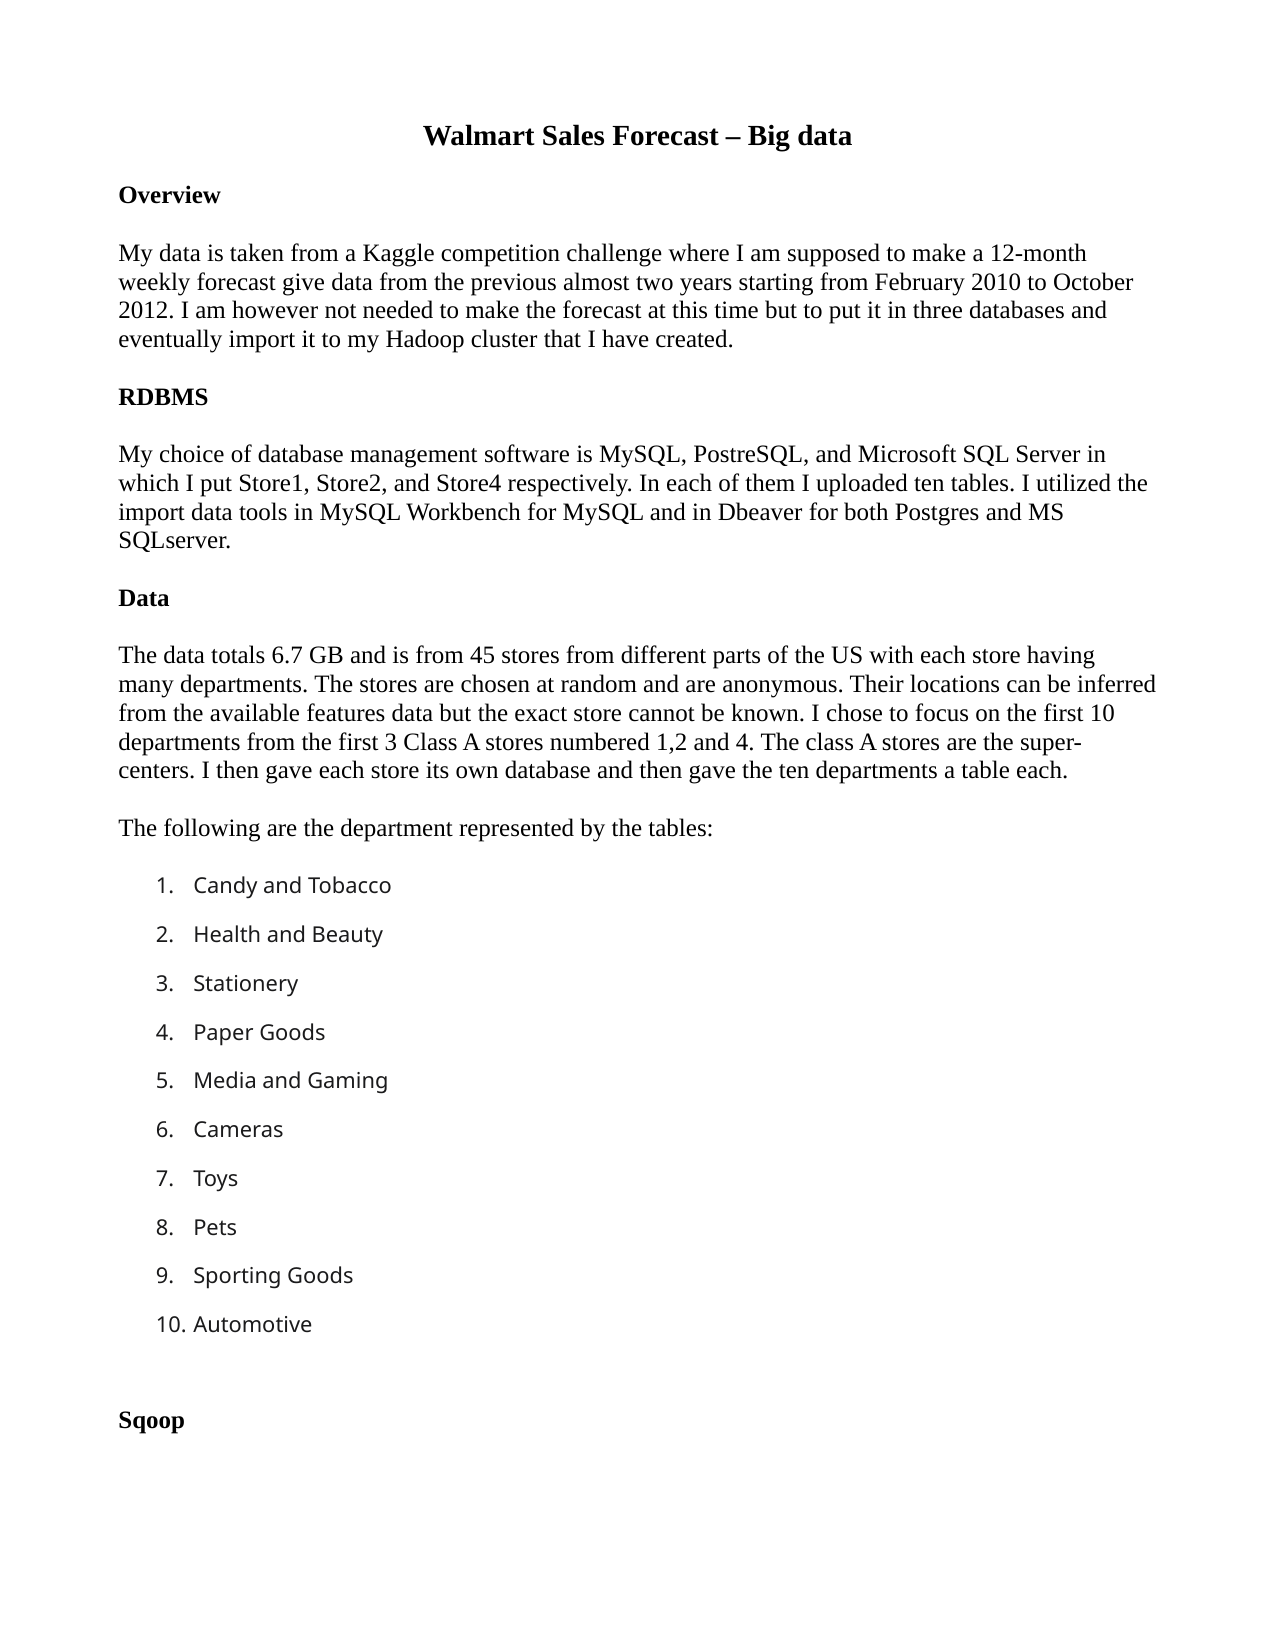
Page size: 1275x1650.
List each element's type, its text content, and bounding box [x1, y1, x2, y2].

list Candy and Tobacco [156, 870, 1157, 900]
list Stationery [156, 968, 1157, 998]
list Pets [156, 1212, 1157, 1241]
text Overview [118, 180, 1157, 209]
text The data totals 6.7 GB and is from 45 stores from different parts of the US with each store having many departments. The stores are chosen at random and are anonymous. Their locations can be inferred from the available features data but the exact store cannot be known. I chose to focus on the first 10 departments from the first 3 Class A stores numbered 1,2 and 4. The class A stores are the super-centers. I then gave each store its own database and then gave the ten departments a table each. [118, 640, 1157, 784]
list Automotive [156, 1309, 1157, 1339]
text My data is taken from a Kaggle competition challenge where I am supposed to make a 12-month weekly forecast give data from the previous almost two years starting from February 2010 to October 2012. I am however not needed to make the forecast at this time but to put it in three databases and eventually import it to my Hadoop cluster that I have created. [118, 238, 1157, 353]
list Media and Gaming [156, 1065, 1157, 1095]
list Sporting Goods [156, 1260, 1157, 1290]
text My choice of database management software is MySQL, PostreSQL, and Microsoft SQL Server in which I put Store1, Store2, and Store4 respectively. In each of them I uploaded ten tables. I utilized the import data tools in MySQL Workbench for MySQL and in Dbeaver for both Postgres and MS SQLserver. [118, 439, 1157, 554]
list Health and Beauty [156, 919, 1157, 949]
text Sqoop [118, 1406, 1157, 1434]
text The following are the department represented by the tables: [118, 813, 1157, 842]
text Data [118, 583, 1157, 612]
text Walmart Sales Forecast – Big data [118, 118, 1157, 152]
list Toys [156, 1163, 1157, 1193]
text RDBMS [118, 382, 1157, 410]
list Paper Goods [156, 1017, 1157, 1046]
list Cameras [156, 1114, 1157, 1144]
